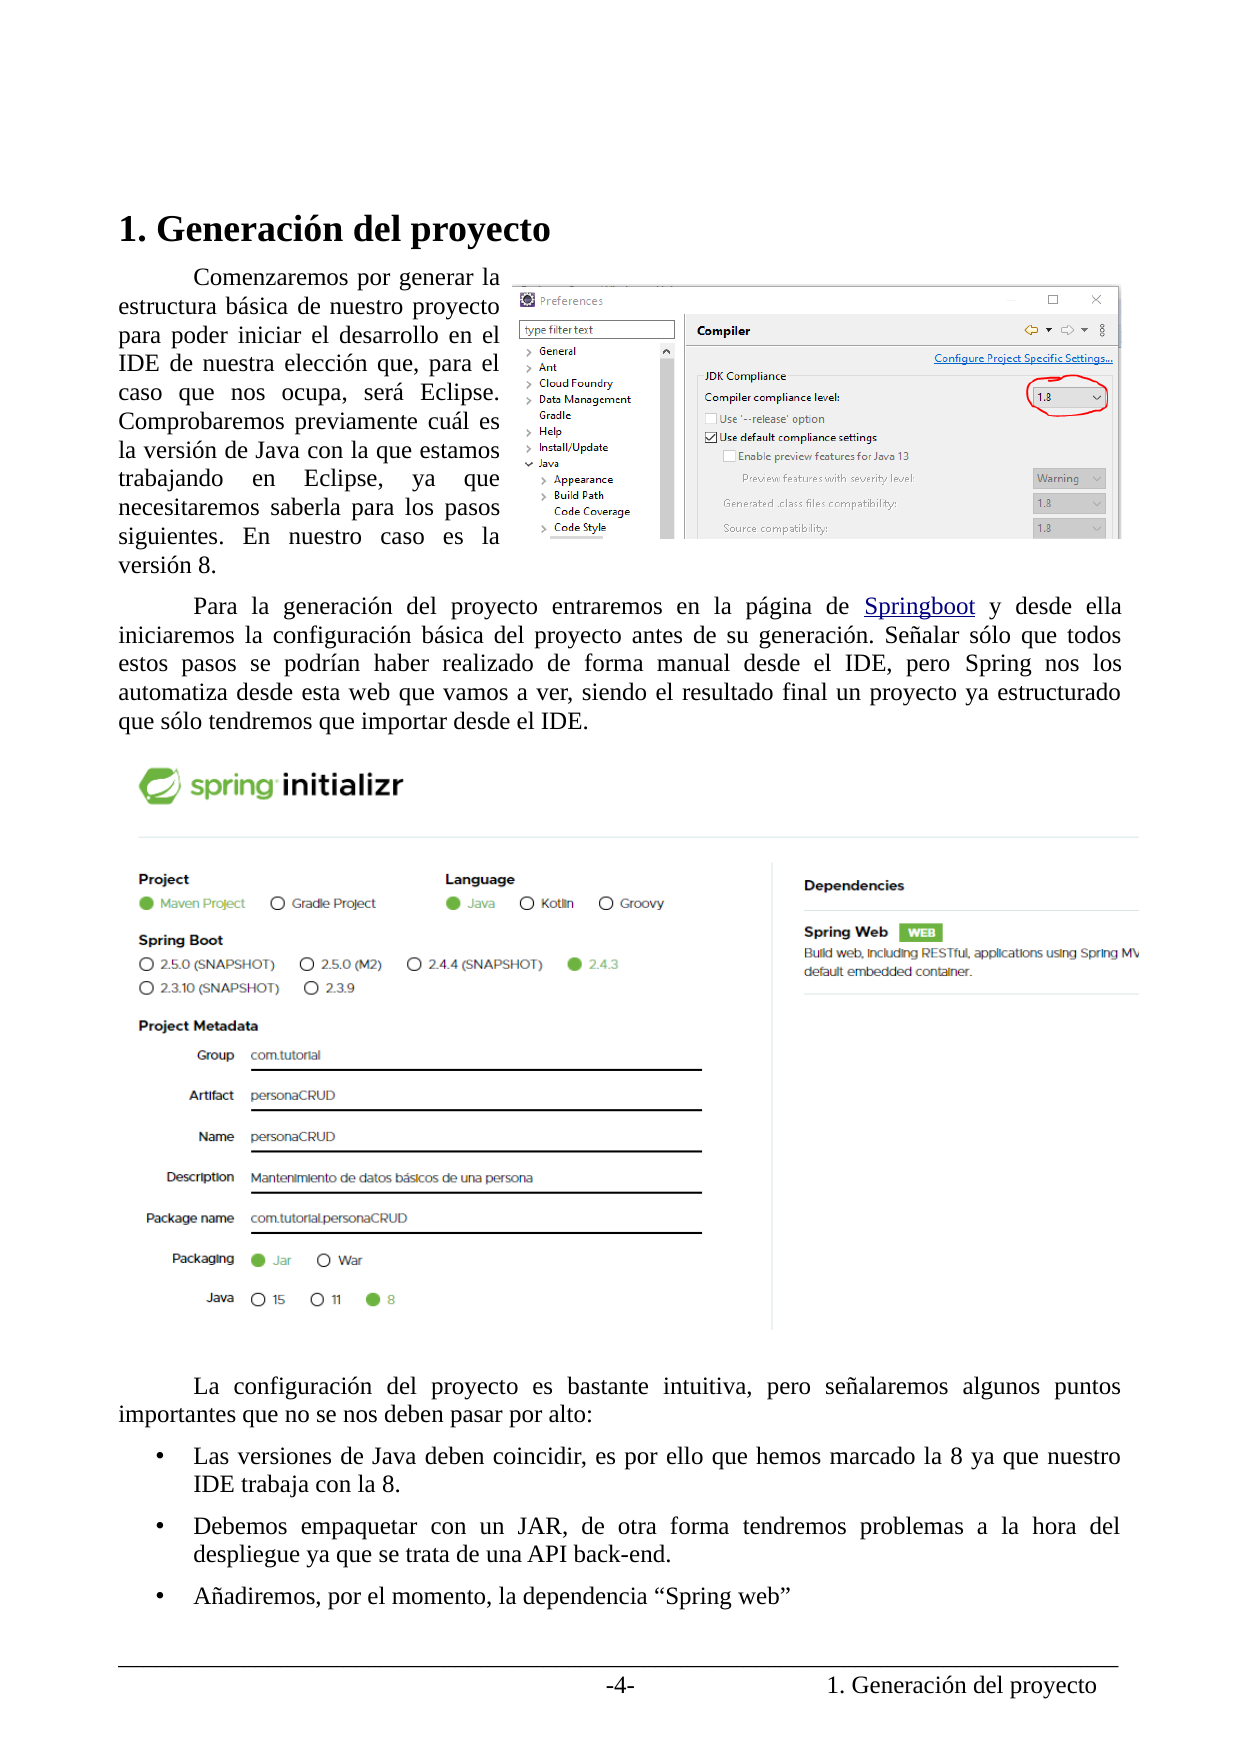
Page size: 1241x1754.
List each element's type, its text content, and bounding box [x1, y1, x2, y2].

picture [512, 284, 1122, 539]
list Añadiremos, por el momento, la dependencia “Spring web” [156, 1581, 1122, 1609]
list Las versiones de Java deben coincidir, es por ello que hemos marcado la 8 ya que nuestro IDE trabaja con la 8. [156, 1441, 1122, 1498]
text La configuración del proyecto es bastante intuitiva, pero señalaremos algunos puntos importantes que no se nos deben pasar por alto: [118, 1371, 1122, 1428]
text Para la generación del proyecto entraremos en la página de Springboot y desde ella iniciaremos la configuración básica del proyecto antes de su generación. Señalar sólo que todos estos pasos se podrían haber realizado de forma manual desde el IDE, pero Spring nos los automatiza desde esta web que vamos a ver, siendo el resultado final un proyecto ya estructurado que sólo tendremos que importar desde el IDE. [118, 591, 1122, 735]
list Debemos empaquetar con un JAR, de otra forma tendremos problemas a la hora del despliegue ya que se trata de una API back-end. [156, 1511, 1122, 1568]
subtitle 1. Generación del proyecto [118, 206, 1122, 250]
text Comenzaremos por generar la estructura básica de nuestro proyecto para poder iniciar el desarrollo en el IDE de nuestra elección que, para el caso que nos ocupa, será Eclipse. Comprobaremos previamente cuál es la versión de Java con la que estamos trabajando en Eclipse, ya que necesitaremos saberla para los pasos siguientes. En nuestro caso es la versión 8. [118, 262, 1133, 578]
picture [120, 749, 1139, 1330]
